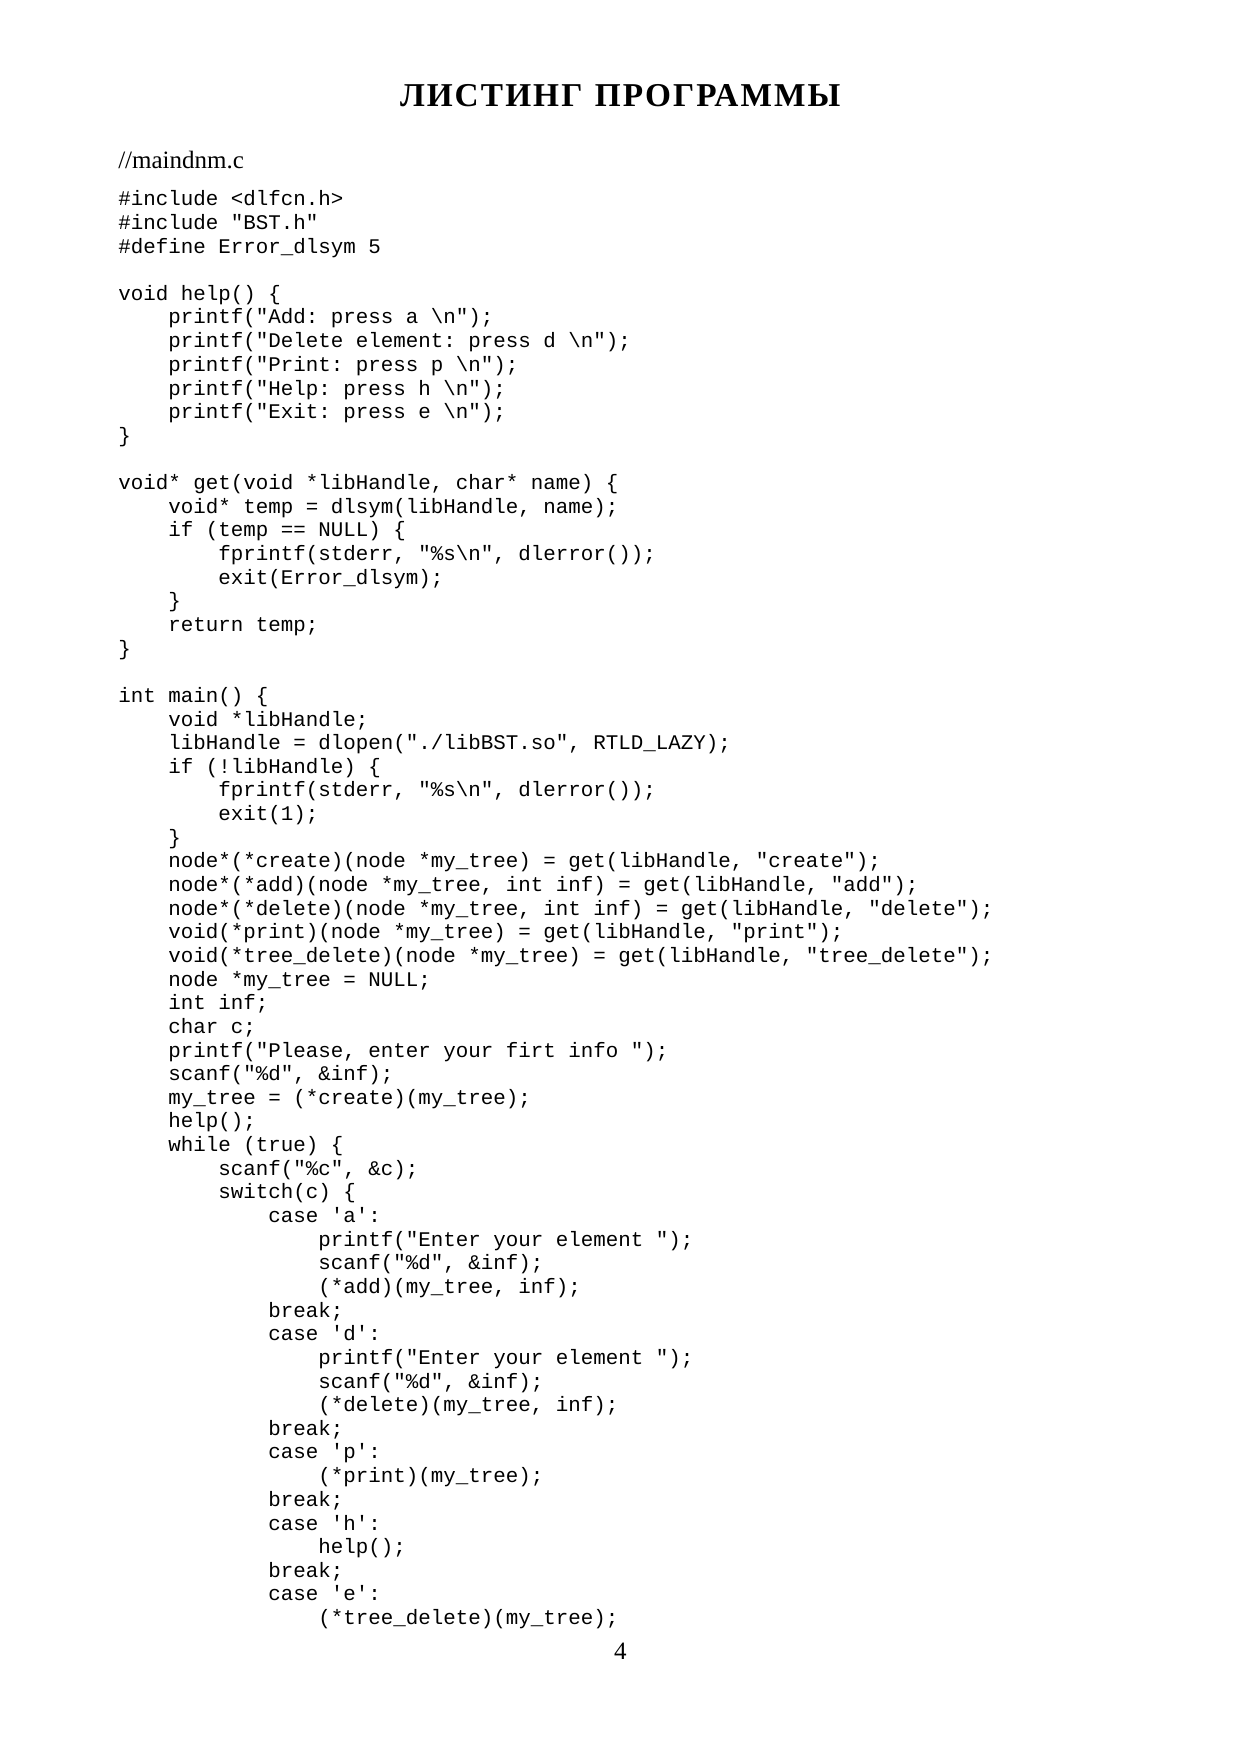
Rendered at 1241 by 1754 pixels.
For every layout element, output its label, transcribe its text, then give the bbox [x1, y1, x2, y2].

text scanf("%d", &inf); [118, 1252, 1122, 1276]
text break; [118, 1489, 1122, 1512]
text } [118, 425, 1122, 448]
text help(); [118, 1536, 1122, 1560]
text if (temp == NULL) { [118, 519, 1122, 543]
text #define Error_dlsym 5 [118, 236, 1122, 259]
text scanf("%d", &inf); [118, 1063, 1122, 1087]
subtitle Листинг программы [118, 75, 1122, 113]
text void* temp = dlsym(libHandle, name); [118, 496, 1122, 519]
text void help() { [118, 283, 1122, 307]
text while (true) { [118, 1134, 1122, 1158]
text printf("Add: press a \n"); [118, 307, 1122, 330]
text node*(*create)(node *my_tree) = get(libHandle, "create"); [118, 850, 1122, 874]
text case 'p': [118, 1442, 1122, 1465]
text } [118, 638, 1122, 661]
text printf("Print: press p \n"); [118, 354, 1122, 377]
text case 'd': [118, 1323, 1122, 1347]
text void(*print)(node *my_tree) = get(libHandle, "print"); [118, 921, 1122, 945]
text help(); [118, 1111, 1122, 1134]
text //maindnm.c [118, 145, 1122, 174]
text switch(c) { [118, 1181, 1122, 1205]
text my_tree = (*create)(my_tree); [118, 1087, 1122, 1111]
text break; [118, 1560, 1122, 1583]
text break; [118, 1418, 1122, 1442]
text exit(1); [118, 803, 1122, 827]
text node *my_tree = NULL; [118, 969, 1122, 992]
text case 'h': [118, 1512, 1122, 1536]
text (*tree_delete)(my_tree); [118, 1607, 1122, 1631]
text char c; [118, 1016, 1122, 1039]
text fprintf(stderr, "%s\n", dlerror()); [118, 543, 1122, 567]
text fprintf(stderr, "%s\n", dlerror()); [118, 779, 1122, 803]
text #include <dlfcn.h> [118, 188, 1122, 212]
text case 'e': [118, 1583, 1122, 1607]
text printf("Enter your element "); [118, 1229, 1122, 1252]
text (*delete)(my_tree, inf); [118, 1394, 1122, 1418]
text void(*tree_delete)(node *my_tree) = get(libHandle, "tree_delete"); [118, 945, 1122, 969]
text node*(*delete)(node *my_tree, int inf) = get(libHandle, "delete"); [118, 898, 1122, 921]
text node*(*add)(node *my_tree, int inf) = get(libHandle, "add"); [118, 874, 1122, 898]
text case 'a': [118, 1205, 1122, 1229]
text printf("Please, enter your firt info "); [118, 1039, 1122, 1063]
text printf("Help: press h \n"); [118, 377, 1122, 401]
text #include "BST.h" [118, 212, 1122, 236]
text scanf("%d", &inf); [118, 1371, 1122, 1394]
text int inf; [118, 992, 1122, 1016]
text return temp; [118, 614, 1122, 638]
text break; [118, 1300, 1122, 1323]
text libHandle = dlopen("./libBST.so", RTLD_LAZY); [118, 732, 1122, 756]
text if (!libHandle) { [118, 756, 1122, 779]
text printf("Delete element: press d \n"); [118, 330, 1122, 354]
text (*add)(my_tree, inf); [118, 1276, 1122, 1300]
text printf("Enter your element "); [118, 1347, 1122, 1371]
text } [118, 827, 1122, 850]
text scanf("%c", &c); [118, 1158, 1122, 1181]
text int main() { [118, 685, 1122, 708]
text } [118, 590, 1122, 614]
text void* get(void *libHandle, char* name) { [118, 472, 1122, 496]
text void *libHandle; [118, 708, 1122, 732]
text (*print)(my_tree); [118, 1465, 1122, 1489]
text printf("Exit: press e \n"); [118, 401, 1122, 425]
text exit(Error_dlsym); [118, 567, 1122, 590]
